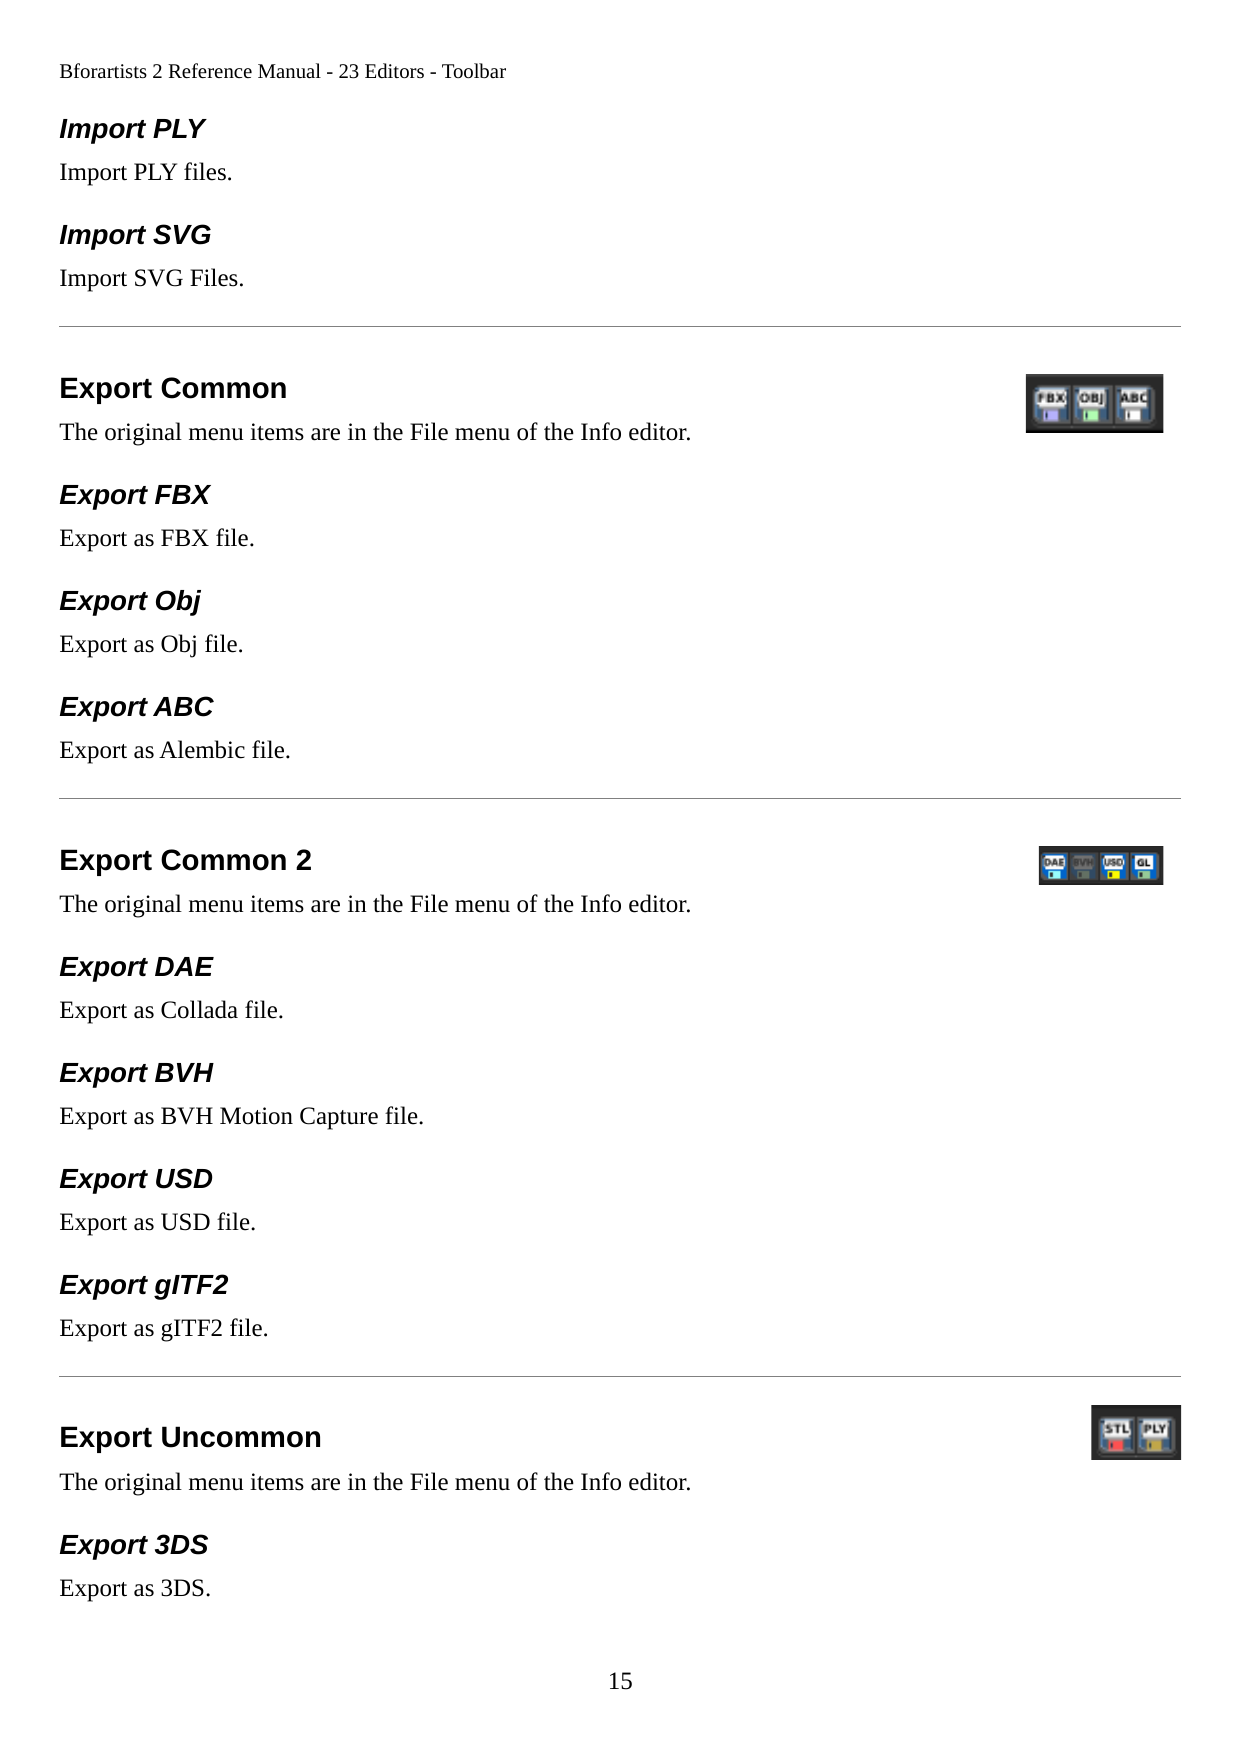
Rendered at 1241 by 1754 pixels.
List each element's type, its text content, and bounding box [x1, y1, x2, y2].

text The original menu items are in the File menu of the Info editor. [59, 1467, 1181, 1495]
text Export as Collada file. [59, 995, 1181, 1023]
subtitle Export Obj [59, 584, 1181, 616]
subtitle Export gITF2 [59, 1268, 1181, 1300]
subtitle Export Common 2 [59, 843, 1181, 876]
text Export as gITF2 file. [59, 1313, 1181, 1341]
text Export as USD file. [59, 1207, 1181, 1235]
subtitle Export USD [59, 1162, 1181, 1194]
subtitle Import SVG [59, 218, 1181, 250]
text Export as BVH Motion Capture file. [59, 1101, 1181, 1129]
subtitle Export 3DS [59, 1528, 1181, 1560]
text Export as FBX file. [59, 523, 1181, 552]
subtitle Import PLY [59, 113, 1181, 144]
text Import PLY files. [59, 157, 1181, 186]
text The original menu items are in the File menu of the Info editor. [59, 889, 1181, 918]
picture [1038, 846, 1164, 885]
subtitle Export Common [59, 371, 1181, 404]
text Export as Alembic file. [59, 735, 1181, 763]
subtitle Export Uncommon [59, 1420, 1091, 1454]
subtitle Export DAE [59, 950, 1181, 982]
picture [1091, 1405, 1182, 1460]
subtitle Export FBX [59, 478, 1181, 510]
subtitle Export ABC [59, 690, 1181, 722]
text Export as Obj file. [59, 629, 1181, 658]
text Import SVG Files. [59, 263, 1181, 292]
subtitle Export BVH [59, 1056, 1181, 1088]
text The original menu items are in the File menu of the Info editor. [59, 417, 1181, 446]
picture [1025, 374, 1164, 433]
text Export as 3DS. [59, 1573, 1181, 1601]
